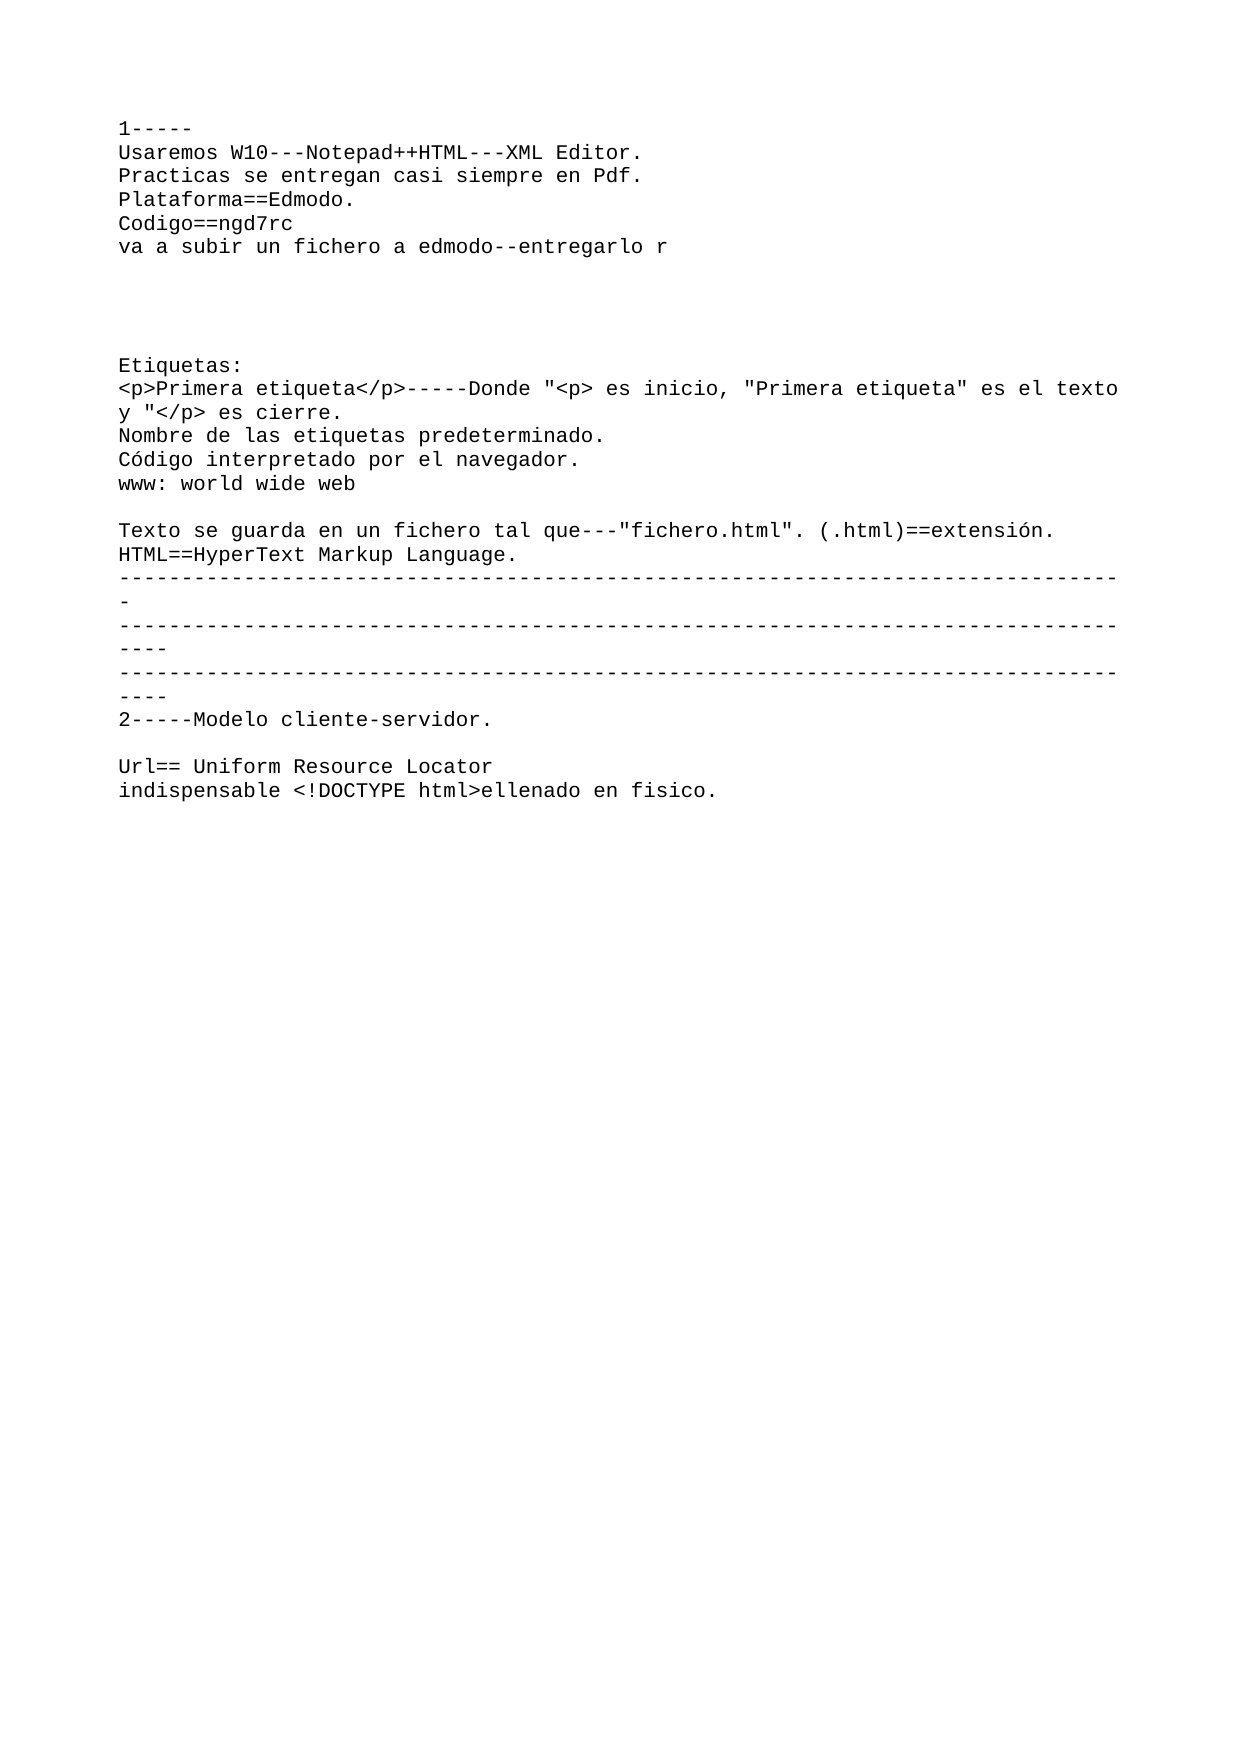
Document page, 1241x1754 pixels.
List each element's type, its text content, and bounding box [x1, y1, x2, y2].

text Texto se guarda en un fichero tal que---"fichero.html". (.html)==extensión. [118, 520, 1122, 544]
text HTML==HyperText Markup Language. [118, 544, 1122, 567]
text Plataforma==Edmodo. [118, 189, 1122, 213]
text Practicas se entregan casi siempre en Pdf. [118, 165, 1122, 189]
text indispensable <!DOCTYPE html>ellenado en fisico. [118, 780, 1122, 804]
text ------------------------------------------------------------------------------------ [118, 615, 1122, 662]
text Codigo==ngd7rc [118, 213, 1122, 236]
text Etiquetas: [118, 354, 1122, 378]
text --------------------------------------------------------------------------------- [118, 567, 1122, 615]
text Usaremos W10---Notepad++HTML---XML Editor. [118, 142, 1122, 165]
text 1----- [118, 118, 1122, 142]
text Nombre de las etiquetas predeterminado. [118, 426, 1122, 449]
text ------------------------------------------------------------------------------------ [118, 662, 1122, 709]
text Url== Uniform Resource Locator [118, 757, 1122, 780]
text <p>Primera etiqueta</p>-----Donde "<p> es inicio, "Primera etiqueta" es el texto y "</p> es cierre. [118, 378, 1122, 426]
text www: world wide web [118, 473, 1122, 496]
text 2-----Modelo cliente-servidor. [118, 709, 1122, 733]
text va a subir un fichero a edmodo--entregarlo r [118, 236, 1122, 260]
text Código interpretado por el navegador. [118, 449, 1122, 473]
